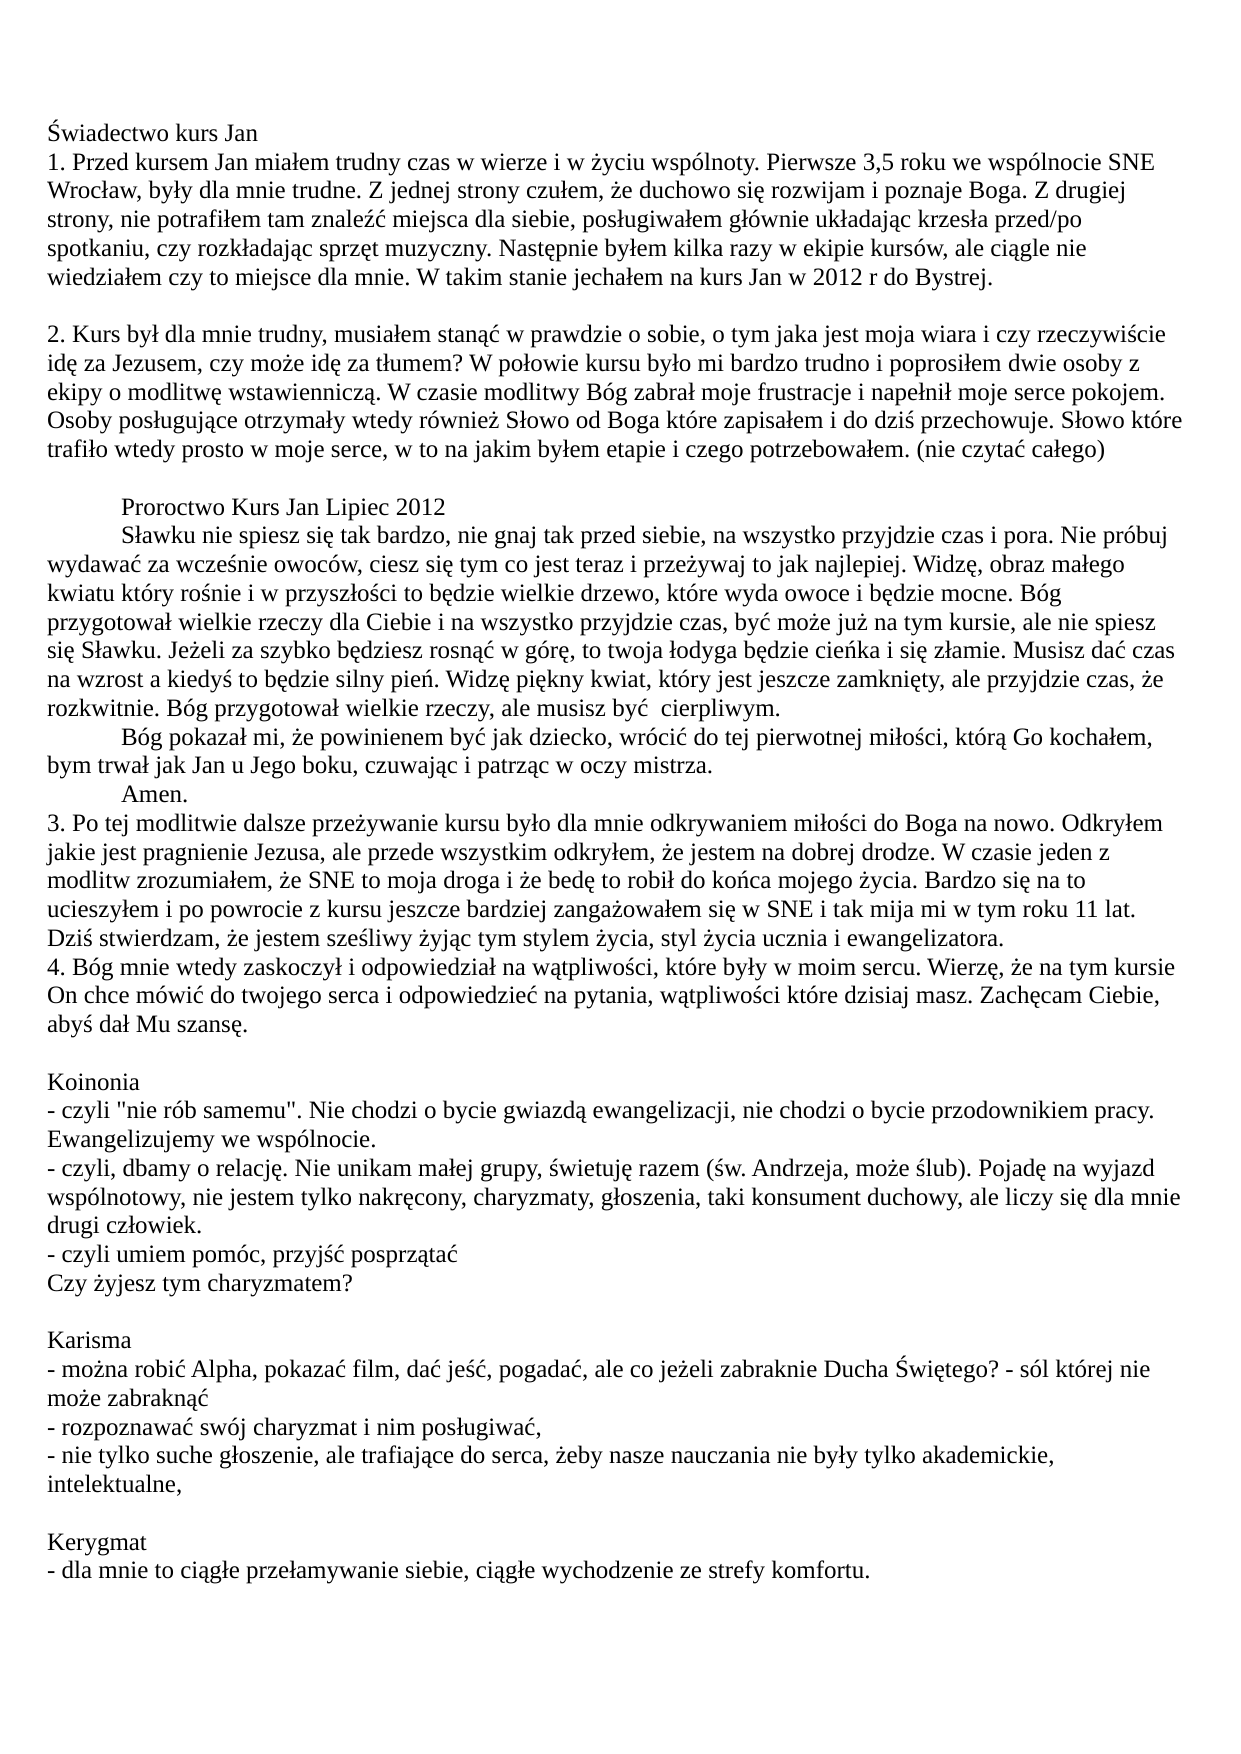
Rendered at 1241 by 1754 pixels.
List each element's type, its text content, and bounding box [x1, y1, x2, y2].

text 1. Przed kursem Jan miałem trudny czas w wierze i w życiu wspólnoty. Pierwsze 3,5 roku we wspólnocie SNE Wrocław, były dla mnie trudne. Z jednej strony czułem, że duchowo się rozwijam i poznaje Boga. Z drugiej strony, nie potrafiłem tam znaleźć miejsca dla siebie, posługiwałem głównie układając krzesła przed/po spotkaniu, czy rozkładając sprzęt muzyczny. Następnie byłem kilka razy w ekipie kursów, ale ciągle nie wiedziałem czy to miejsce dla mnie. W takim stanie jechałem na kurs Jan w 2012 r do Bystrej. [47, 147, 1187, 291]
text - czyli, dbamy o relację. Nie unikam małej grupy, świetuję razem (św. Andrzeja, może ślub). Pojadę na wyjazd wspólnotowy, nie jestem tylko nakręcony, charyzmaty, głoszenia, taki konsument duchowy, ale liczy się dla mnie drugi człowiek. [47, 1153, 1187, 1239]
text - można robić Alpha, pokazać film, dać jeść, pogadać, ale co jeżeli zabraknie Ducha Świętego? - sól której nie może zabraknąć [47, 1354, 1187, 1412]
text 4. Bóg mnie wtedy zaskoczył i odpowiedział na wątpliwości, które były w moim sercu. Wierzę, że na tym kursie On chce mówić do twojego serca i odpowiedzieć na pytania, wątpliwości które dzisiaj masz. Zachęcam Ciebie, abyś dał Mu szansę. [47, 952, 1187, 1038]
text 3. Po tej modlitwie dalsze przeżywanie kursu było dla mnie odkrywaniem miłości do Boga na nowo. Odkryłem jakie jest pragnienie Jezusa, ale przede wszystkim odkryłem, że jestem na dobrej drodze. W czasie jeden z modlitw zrozumiałem, że SNE to moja droga i że bedę to robił do końca mojego życia. Bardzo się na to ucieszyłem i po powrocie z kursu jeszcze bardziej zangażowałem się w SNE i tak mija mi w tym roku 11 lat. Dziś stwierdzam, że jestem sześliwy żyjąc tym stylem życia, styl życia ucznia i ewangelizatora. [47, 808, 1187, 952]
text Amen. [47, 779, 1187, 808]
text Bóg pokazał mi, że powinienem być jak dziecko, wrócić do tej pierwotnej miłości, którą Go kochałem, bym trwał jak Jan u Jego boku, czuwając i patrząc w oczy mistrza. [47, 722, 1187, 779]
text - czyli umiem pomóc, przyjść posprzątać [47, 1239, 1187, 1268]
text - rozpoznawać swój charyzmat i nim posługiwać, [47, 1412, 1187, 1441]
text Kerygmat [47, 1527, 1187, 1556]
text - dla mnie to ciągłe przełamywanie siebie, ciągłe wychodzenie ze strefy komfortu. [47, 1556, 1187, 1584]
text Proroctwo Kurs Jan Lipiec 2012 [47, 492, 1187, 521]
text Sławku nie spiesz się tak bardzo, nie gnaj tak przed siebie, na wszystko przyjdzie czas i pora. Nie próbuj wydawać za wcześnie owoców, ciesz się tym co jest teraz i przeżywaj to jak najlepiej. Widzę, obraz małego kwiatu który rośnie i w przyszłości to będzie wielkie drzewo, które wyda owoce i będzie mocne. Bóg przygotował wielkie rzeczy dla Ciebie i na wszystko przyjdzie czas, być może już na tym kursie, ale nie spiesz się Sławku. Jeżeli za szybko będziesz rosnąć w górę, to twoja łodyga będzie cieńka i się złamie. Musisz dać czas na wzrost a kiedyś to będzie silny pień. Widzę piękny kwiat, który jest jeszcze zamknięty, ale przyjdzie czas, że rozkwitnie. Bóg przygotował wielkie rzeczy, ale musisz być cierpliwym. [47, 521, 1187, 722]
text Karisma [47, 1326, 1187, 1354]
text Czy żyjesz tym charyzmatem? [47, 1268, 1187, 1297]
text - nie tylko suche głoszenie, ale trafiające do serca, żeby nasze nauczania nie były tylko akademickie, intelektualne, [47, 1441, 1187, 1498]
text - czyli "nie rób samemu". Nie chodzi o bycie gwiazdą ewangelizacji, nie chodzi o bycie przodownikiem pracy. Ewangelizujemy we wspólnocie. [47, 1096, 1187, 1153]
text 2. Kurs był dla mnie trudny, musiałem stanąć w prawdzie o sobie, o tym jaka jest moja wiara i czy rzeczywiście idę za Jezusem, czy może idę za tłumem? W połowie kursu było mi bardzo trudno i poprosiłem dwie osoby z ekipy o modlitwę wstawienniczą. W czasie modlitwy Bóg zabrał moje frustracje i napełnił moje serce pokojem. Osoby posługujące otrzymały wtedy również Słowo od Boga które zapisałem i do dziś przechowuje. Słowo które trafiło wtedy prosto w moje serce, w to na jakim byłem etapie i czego potrzebowałem. (nie czytać całego) [47, 319, 1187, 463]
text Świadectwo kurs Jan [47, 118, 1187, 147]
text Koinonia [47, 1067, 1187, 1096]
